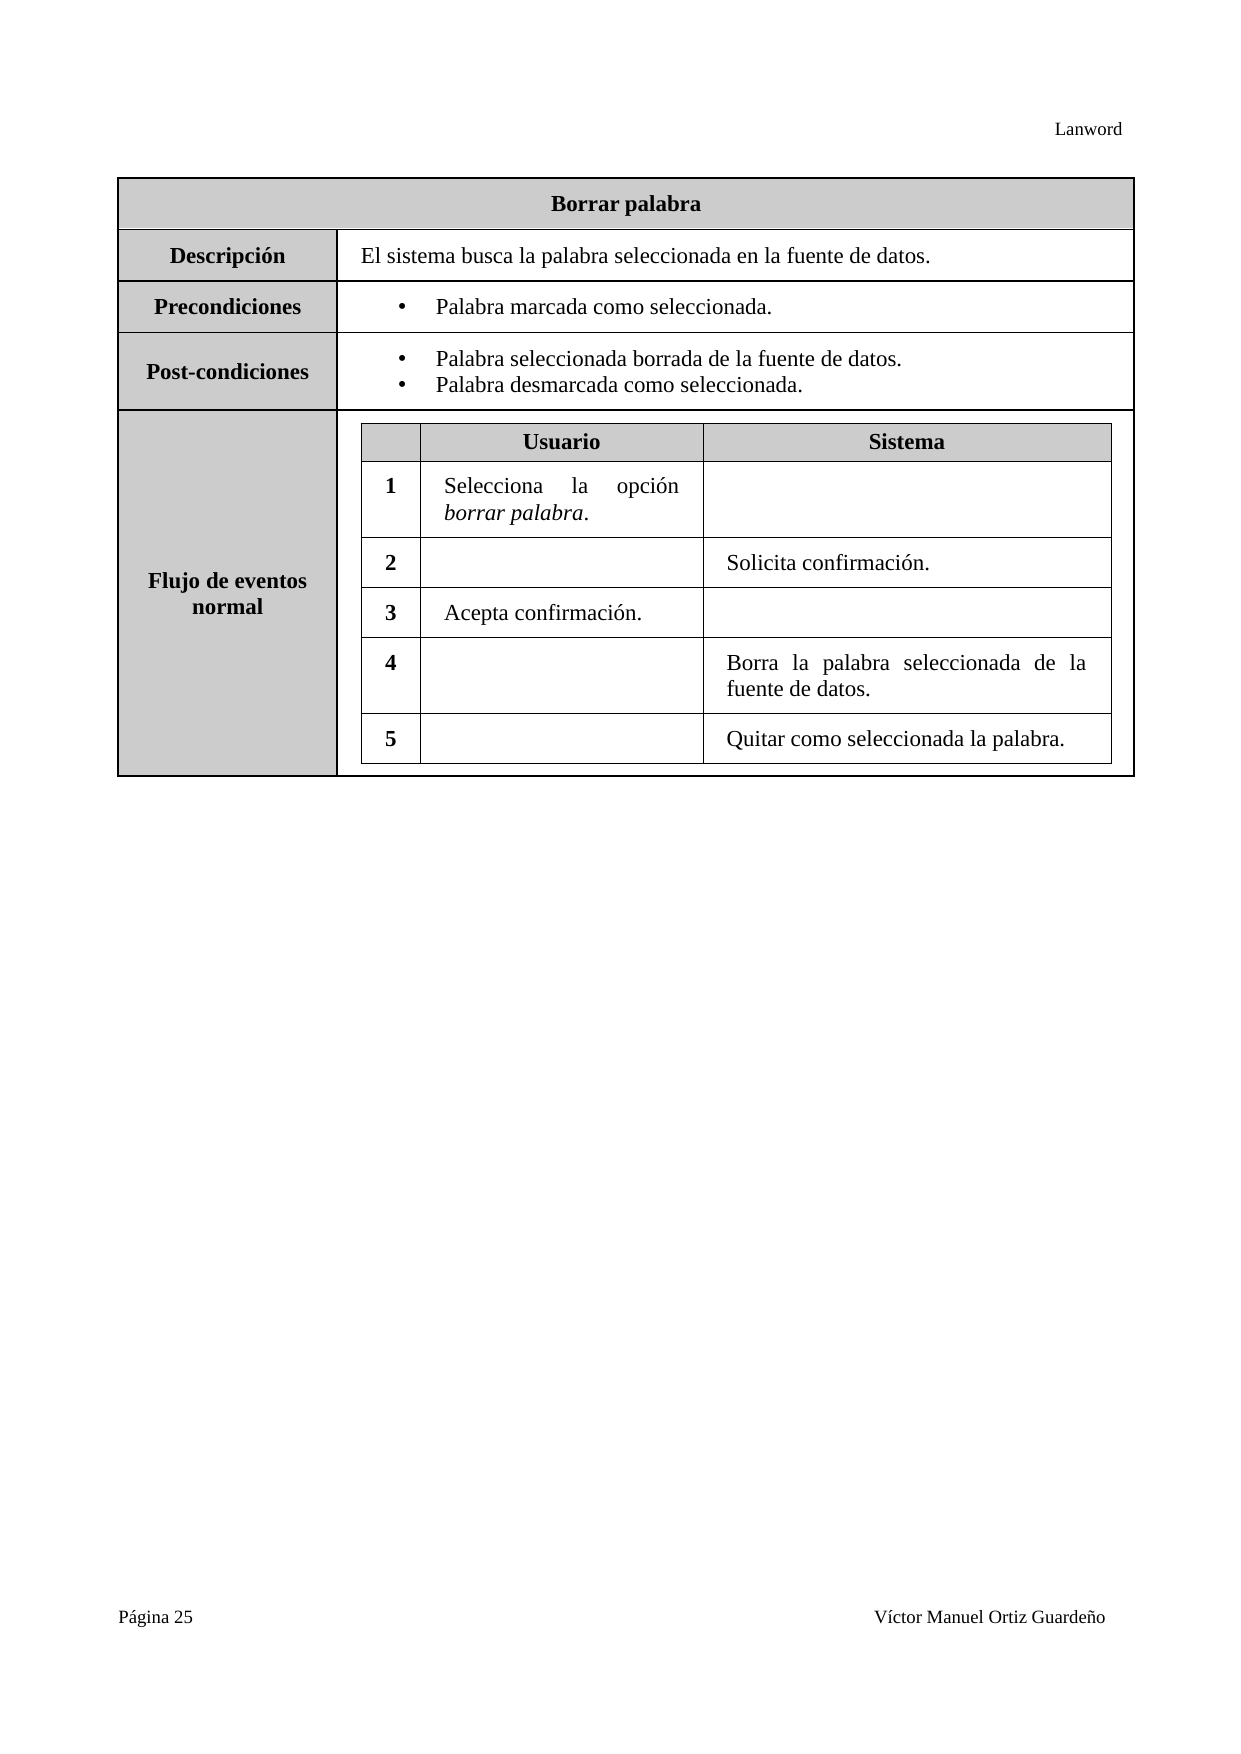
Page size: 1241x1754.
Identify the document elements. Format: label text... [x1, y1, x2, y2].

table_cell Flujo de eventos normal [119, 411, 336, 775]
table_cell Palabra marcada como seleccionada. [338, 282, 1133, 331]
table_header Sistema [704, 424, 1111, 461]
table_cell Palabra seleccionada borrada de la fuente de datos. Palabra desmarcada como seleccionada. [338, 333, 1133, 409]
table_cell [421, 538, 703, 587]
table_cell [421, 638, 703, 713]
table_cell 4 [362, 638, 420, 713]
table_cell Precondiciones [119, 282, 336, 331]
table_cell 5 [362, 714, 420, 763]
table_cell Descripción [119, 230, 336, 280]
table_cell 2 [362, 538, 420, 587]
table_cell 1 [362, 462, 420, 537]
table_header Borrar palabra [119, 179, 1133, 228]
table_cell Borra la palabra seleccionada de la fuente de datos. [704, 638, 1111, 713]
table_header Usuario [421, 424, 703, 461]
table_cell Solicita confirmación. [704, 538, 1111, 587]
table_cell [421, 714, 703, 763]
table_cell [704, 462, 1111, 537]
table_cell Post-condiciones [119, 333, 336, 409]
table_header [362, 424, 420, 461]
table_cell 3 [362, 588, 420, 637]
table_cell Selecciona la opción borrar palabra. [421, 462, 703, 537]
table_cell [704, 588, 1111, 637]
table_cell [338, 411, 1133, 775]
table_cell Acepta confirmación. [421, 588, 703, 637]
table_cell Quitar como seleccionada la palabra. [704, 714, 1111, 763]
table_cell El sistema busca la palabra seleccionada en la fuente de datos. [338, 230, 1133, 280]
